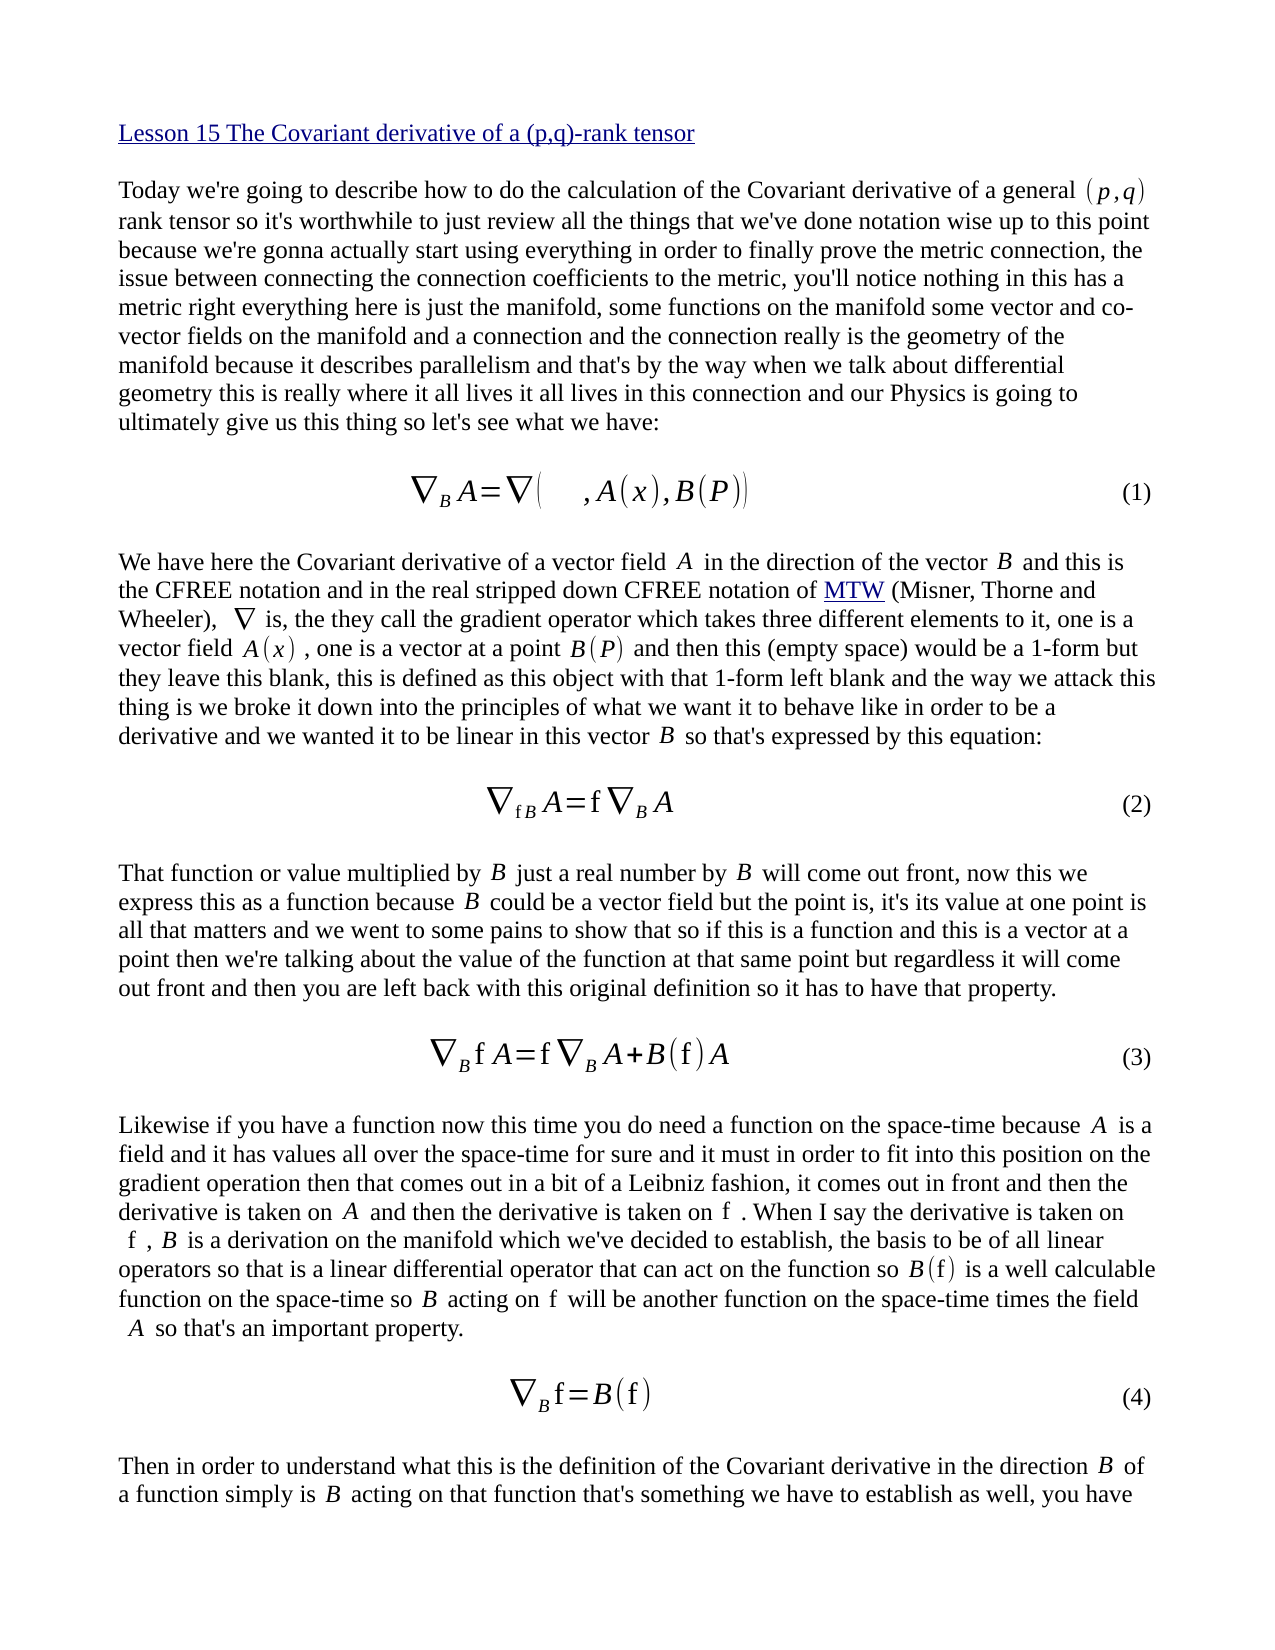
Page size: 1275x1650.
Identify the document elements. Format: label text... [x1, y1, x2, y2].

text That function or value multiplied byjust a real number bywill come out front, now this we express this as a function becausecould be a vector field but the point is, it's its value at one point is all that matters and we went to some pains to show that so if this is a function and this is a vector at a point then we're talking about the value of the function at that same point but regardless it will come out front and then you are left back with this original definition so it has to have that property. [118, 858, 1157, 1002]
table_header [118, 1030, 1041, 1082]
table_header [118, 779, 1041, 829]
text Today we're going to describe how to do the calculation of the Covariant derivative of a generalrank tensor so it's worthwhile to just review all the things that we've done notation wise up to this point because we're gonna actually start using everything in order to finally prove the metric connection, the issue between connecting the connection coefficients to the metric, you'll notice nothing in this has a metric right everything here is just the manifold, some functions on the manifold some vector and co-vector fields on the manifold and a connection and the connection really is the geometry of the manifold because it describes parallelism and that's by the way when we talk about differential geometry this is really where it all lives it all lives in this connection and our Physics is going to ultimately give us this thing so let's see what we have: [118, 176, 1157, 436]
table_header (2) [1041, 779, 1157, 829]
text Lesson 15 The Covariant derivative of a (p,q)-rank tensor [118, 118, 1157, 147]
table_header (4) [1041, 1371, 1157, 1422]
table_header (1) [1041, 465, 1157, 518]
text We have here the Covariant derivative of a vector fieldin the direction of the vectorand this is the CFREE notation and in the real stripped down CFREE notation of MTW (Misner, Thorne and Wheeler), is, the they call the gradient operator which takes three different elements to it, one is a vector field, one is a vector at a pointand then this (empty space) would be a 1-form but they leave this blank, this is defined as this object with that 1-form left blank and the way we attack this thing is we broke it down into the principles of what we want it to behave like in order to be a derivative and we wanted it to be linear in this vectorso that's expressed by this equation: [118, 547, 1157, 750]
text Then in order to understand what this is the definition of the Covariant derivative in the directionof a function simply isacting on that function that's something we have to establish as well, you have [118, 1451, 1157, 1508]
table_header [118, 465, 1041, 518]
table_header (3) [1041, 1030, 1157, 1082]
table_header [118, 1371, 1041, 1422]
text Likewise if you have a function now this time you do need a function on the space-time becauseis a field and it has values all over the space-time for sure and it must in order to fit into this position on the gradient operation then that comes out in a bit of a Leibniz fashion, it comes out in front and then the derivative is taken onand then the derivative is taken on. When I say the derivative is taken on ,is a derivation on the manifold which we've decided to establish, the basis to be of all linear operators so that is a linear differential operator that can act on the function sois a well calculable function on the space-time soacting onwill be another function on the space-time times the fieldso that's an important property. [118, 1110, 1157, 1342]
